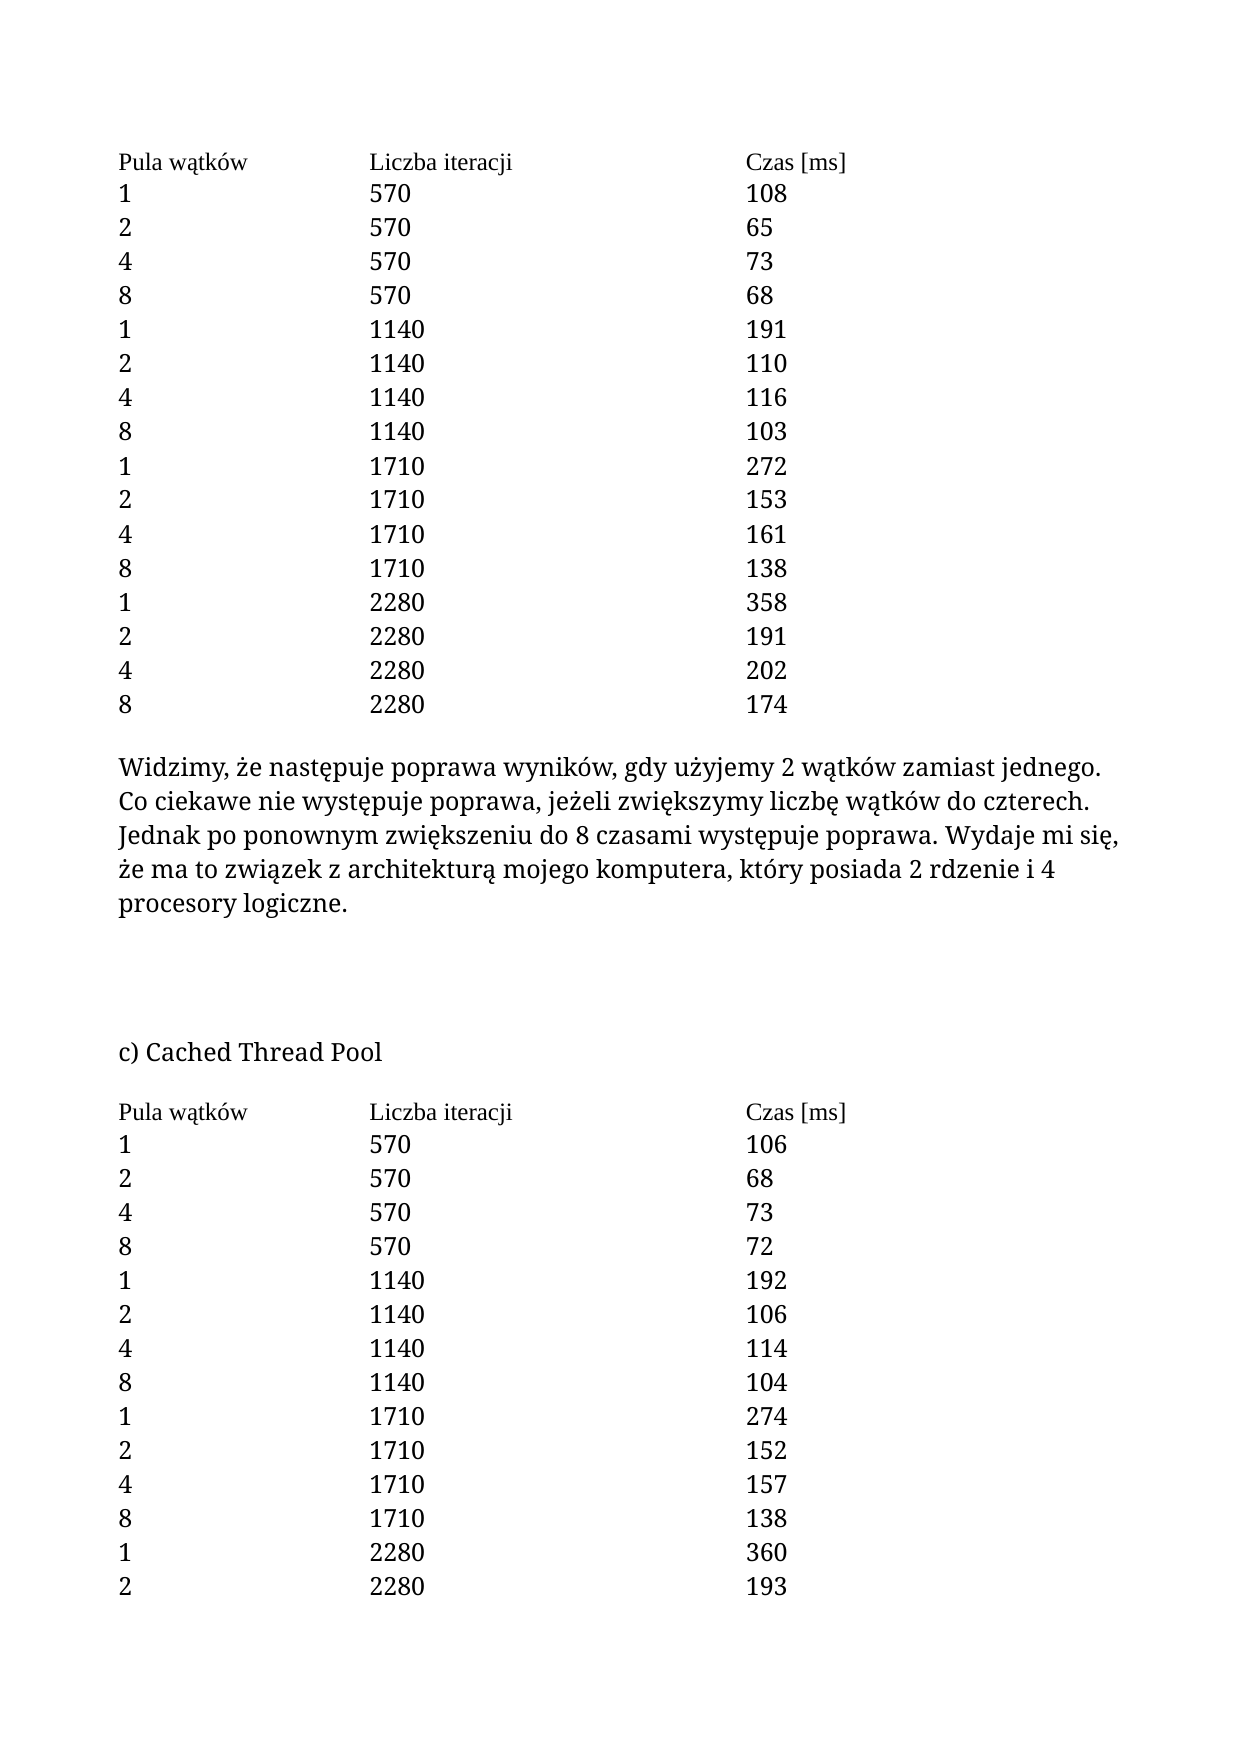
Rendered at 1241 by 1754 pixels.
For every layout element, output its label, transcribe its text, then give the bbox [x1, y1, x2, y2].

table_cell 1140 [369, 312, 746, 346]
table_cell 1140 [369, 414, 746, 448]
table_cell 1140 [369, 380, 746, 414]
table_cell 193 [746, 1569, 1122, 1603]
table_cell 570 [369, 1229, 746, 1262]
table_cell 108 [746, 176, 1122, 210]
table_cell 65 [746, 210, 1122, 244]
table_cell 1 [118, 584, 369, 618]
table_cell 8 [118, 1501, 369, 1535]
table_cell 4 [118, 653, 369, 687]
table_cell 153 [746, 482, 1122, 516]
table_cell 192 [746, 1263, 1122, 1297]
table_cell 110 [746, 346, 1122, 380]
table_cell 2 [118, 1433, 369, 1467]
table_cell 2280 [369, 584, 746, 618]
table_cell 2 [118, 210, 369, 244]
table_cell 152 [746, 1433, 1122, 1467]
table_cell 1710 [369, 1399, 746, 1433]
table_cell 104 [746, 1365, 1122, 1399]
table_cell 1710 [369, 1501, 746, 1535]
table_cell 4 [118, 1194, 369, 1228]
table_cell 8 [118, 414, 369, 448]
table_cell 1140 [369, 1365, 746, 1399]
table_header Czas [ms] [746, 147, 1122, 176]
table_cell 2 [118, 1160, 369, 1194]
table_cell 114 [746, 1331, 1122, 1365]
table_cell 103 [746, 414, 1122, 448]
table_cell 8 [118, 687, 369, 721]
table_cell 174 [746, 687, 1122, 721]
table_cell 2 [118, 1297, 369, 1331]
table_cell 2280 [369, 619, 746, 652]
table_cell 2 [118, 1569, 369, 1603]
table_cell 1 [118, 1263, 369, 1297]
table_cell 73 [746, 1194, 1122, 1228]
text Widzimy, że następuje poprawa wyników, gdy użyjemy 2 wątków zamiast jednego. Co ciekawe nie występuje poprawa, jeżeli zwiększymy liczbę wątków do czterech. Jednak po ponownym zwiększeniu do 8 czasami występuje poprawa. Wydaje mi się, że ma to związek z architekturą mojego komputera, który posiada 2 rdzenie i 4 procesory logiczne. [118, 749, 1122, 920]
table_cell 1 [118, 1126, 369, 1160]
table_cell 68 [746, 278, 1122, 312]
table_header Liczba iteracji [369, 1098, 746, 1126]
table_cell 274 [746, 1399, 1122, 1433]
table_cell 570 [369, 176, 746, 210]
table_cell 138 [746, 550, 1122, 584]
table_cell 1 [118, 176, 369, 210]
table_cell 4 [118, 1467, 369, 1501]
table_cell 2280 [369, 1535, 746, 1569]
table_cell 4 [118, 380, 369, 414]
table_cell 358 [746, 584, 1122, 618]
table_cell 1 [118, 448, 369, 482]
table_header Pula wątków [118, 147, 369, 176]
table_cell 138 [746, 1501, 1122, 1535]
table_header Pula wątków [118, 1098, 369, 1126]
table_cell 570 [369, 1194, 746, 1228]
table_cell 1710 [369, 550, 746, 584]
table_cell 570 [369, 1126, 746, 1160]
table_cell 72 [746, 1229, 1122, 1262]
text c) Cached Thread Pool [118, 1035, 1122, 1069]
table_cell 570 [369, 244, 746, 278]
table_header Liczba iteracji [369, 147, 746, 176]
table_cell 106 [746, 1297, 1122, 1331]
table_cell 68 [746, 1160, 1122, 1194]
table_cell 570 [369, 210, 746, 244]
table_cell 1140 [369, 346, 746, 380]
table_cell 1 [118, 1399, 369, 1433]
table_cell 1710 [369, 482, 746, 516]
table_cell 1710 [369, 448, 746, 482]
table_cell 2280 [369, 687, 746, 721]
table_cell 2280 [369, 1569, 746, 1603]
table_cell 272 [746, 448, 1122, 482]
table_cell 157 [746, 1467, 1122, 1501]
table_cell 570 [369, 1160, 746, 1194]
table_cell 8 [118, 1229, 369, 1262]
table_cell 202 [746, 653, 1122, 687]
table_cell 191 [746, 619, 1122, 652]
table_cell 1140 [369, 1297, 746, 1331]
table_cell 2280 [369, 653, 746, 687]
table_cell 8 [118, 550, 369, 584]
table_cell 1140 [369, 1263, 746, 1297]
table_cell 1710 [369, 1467, 746, 1501]
table_cell 191 [746, 312, 1122, 346]
table_cell 4 [118, 1331, 369, 1365]
table_header Czas [ms] [746, 1098, 1122, 1126]
table_cell 1710 [369, 516, 746, 550]
table_cell 1140 [369, 1331, 746, 1365]
table_cell 116 [746, 380, 1122, 414]
table_cell 73 [746, 244, 1122, 278]
table_cell 2 [118, 482, 369, 516]
table_cell 360 [746, 1535, 1122, 1569]
table_cell 570 [369, 278, 746, 312]
table_cell 1710 [369, 1433, 746, 1467]
table_cell 4 [118, 244, 369, 278]
table_cell 4 [118, 516, 369, 550]
table_cell 1 [118, 312, 369, 346]
table_cell 161 [746, 516, 1122, 550]
table_cell 8 [118, 278, 369, 312]
table_cell 106 [746, 1126, 1122, 1160]
table_cell 8 [118, 1365, 369, 1399]
table_cell 2 [118, 619, 369, 652]
table_cell 2 [118, 346, 369, 380]
table_cell 1 [118, 1535, 369, 1569]
